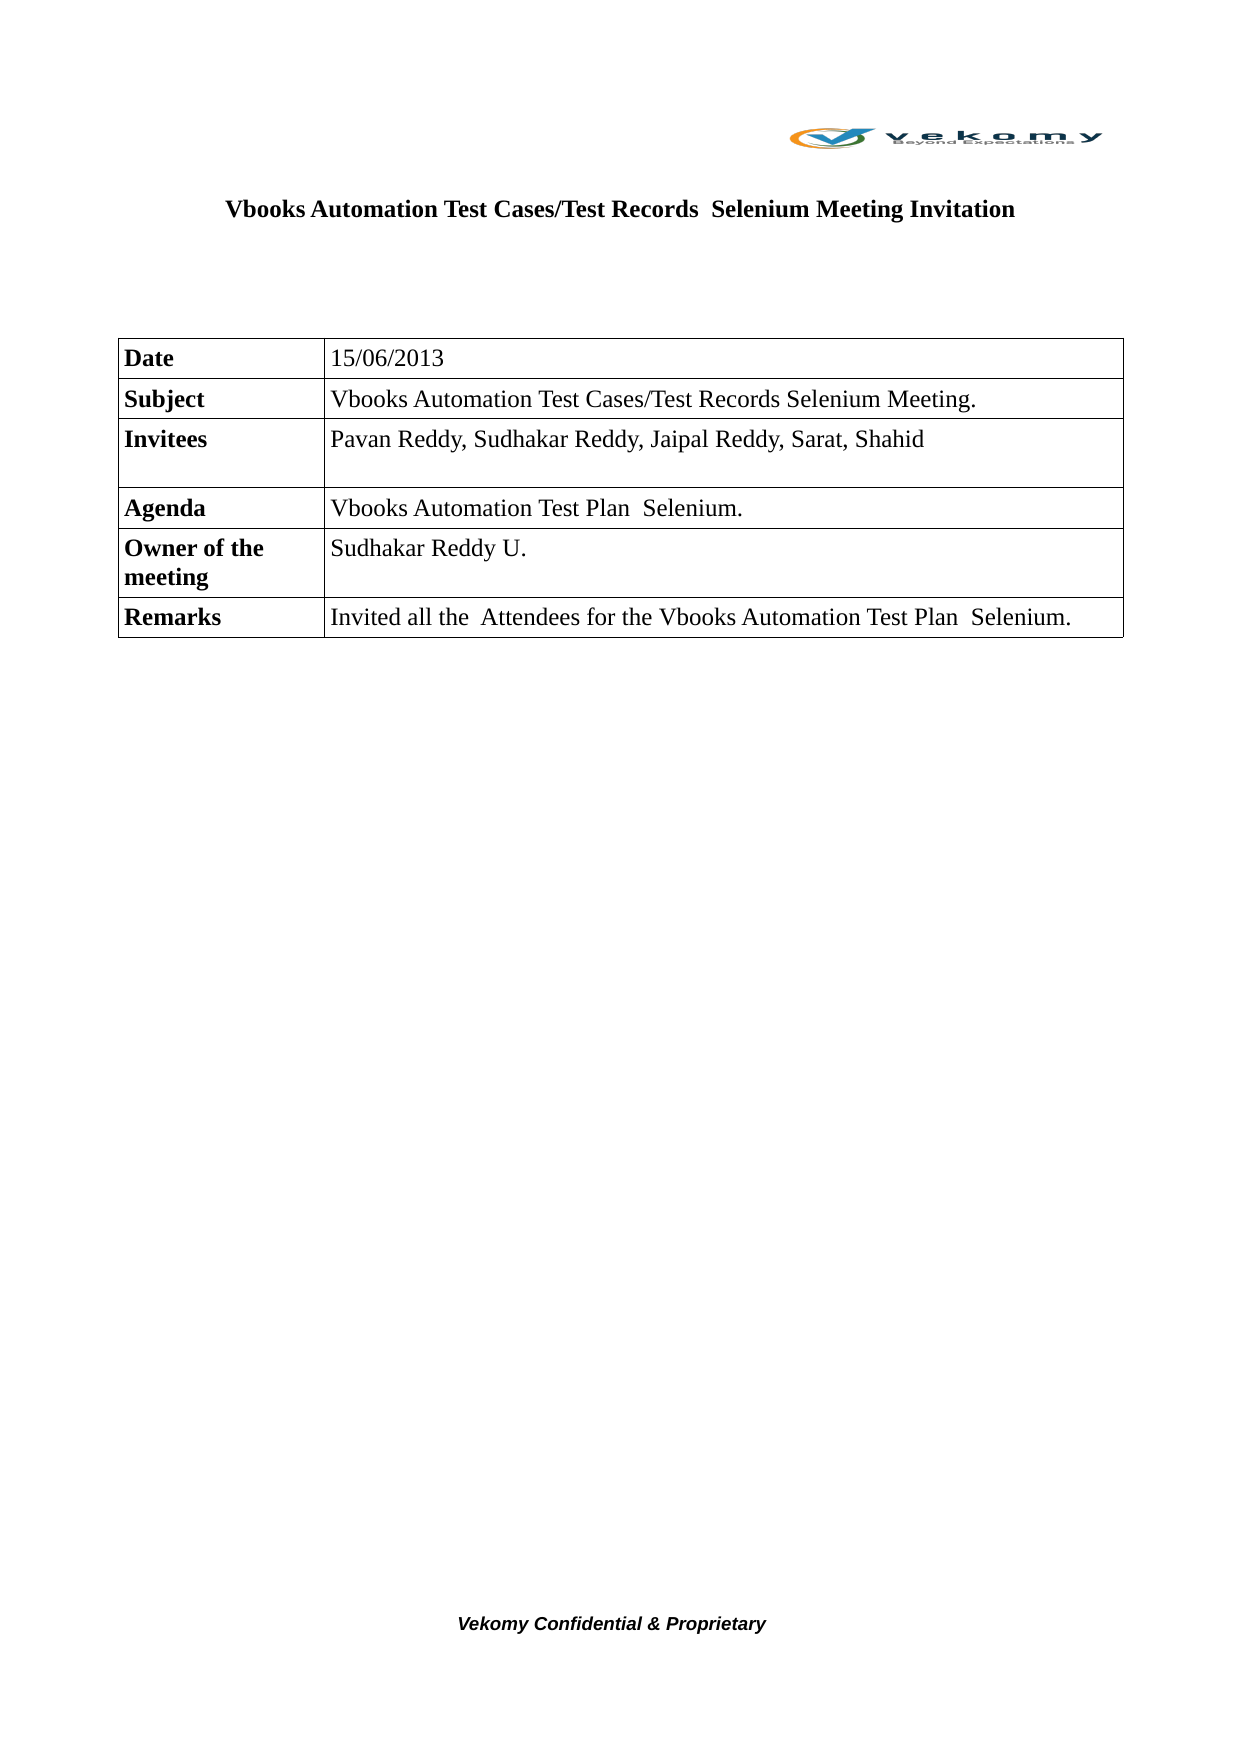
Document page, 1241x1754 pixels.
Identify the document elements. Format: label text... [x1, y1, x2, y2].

table_cell Invited all the Attendees for the Vbooks Automation Test Plan Selenium. [325, 598, 1123, 637]
table_cell Owner of the meeting [119, 529, 324, 597]
table_cell Invitees [119, 419, 324, 487]
text Vbooks Automation Test Cases/Test Records Selenium Meeting Invitation [118, 194, 1122, 223]
table_cell Sudhakar Reddy U. [325, 529, 1123, 597]
table_cell Subject [119, 379, 324, 418]
table_cell Remarks [119, 598, 324, 637]
table_header 15/06/2013 [325, 339, 1123, 378]
table_header Date [119, 339, 324, 378]
table_cell Vbooks Automation Test Cases/Test Records Selenium Meeting. [325, 379, 1123, 418]
table_cell Agenda [119, 488, 324, 528]
table_cell Vbooks Automation Test Plan Selenium. [325, 488, 1123, 528]
table_cell Pavan Reddy, Sudhakar Reddy, Jaipal Reddy, Sarat, Shahid [325, 419, 1123, 487]
picture [786, 127, 1106, 150]
